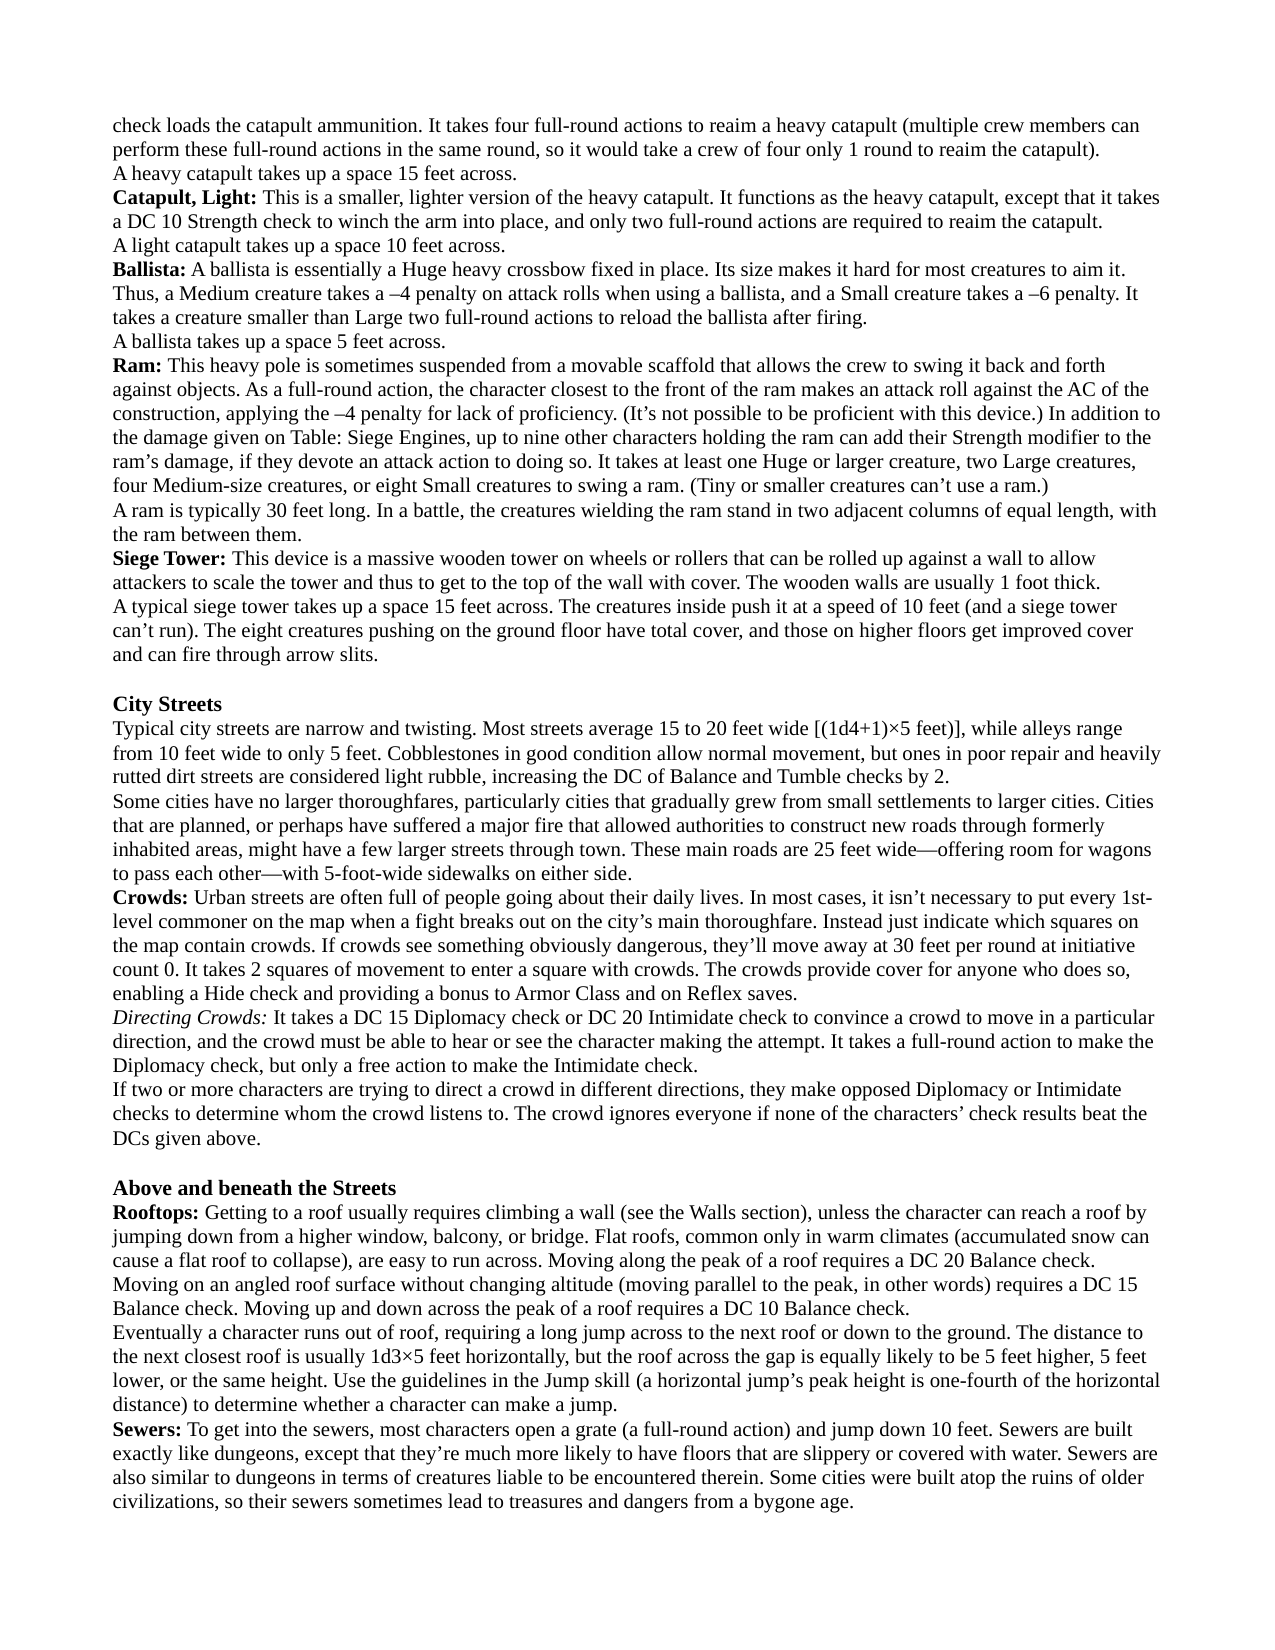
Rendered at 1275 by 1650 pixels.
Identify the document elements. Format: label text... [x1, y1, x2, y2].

subtitle Above and beneath the Streets [112, 1175, 1162, 1200]
text Ballista: A ballista is essentially a Huge heavy crossbow fixed in place. Its size makes it hard for most creatures to aim it. Thus, a Medium creature takes a –4 penalty on attack rolls when using a ballista, and a Small creature takes a –6 penalty. It takes a creature smaller than Large two full-round actions to reload the ballista after firing. [112, 257, 1162, 329]
subtitle City Streets [112, 691, 1162, 716]
text check loads the catapult ammunition. It takes four full-round actions to reaim a heavy catapult (multiple crew members can perform these full-round actions in the same round, so it would take a crew of four only 1 round to reaim the catapult). [112, 112, 1162, 161]
text Directing Crowds: It takes a DC 15 Diplomacy check or DC 20 Intimidate check to convince a crowd to move in a particular direction, and the crowd must be able to hear or see the character making the attempt. It takes a full-round action to make the Diplomacy check, but only a free action to make the Intimidate check. [112, 1005, 1162, 1077]
text Ram: This heavy pole is sometimes suspended from a movable scaffold that allows the crew to swing it back and forth against objects. As a full-round action, the character closest to the front of the ram makes an attack roll against the AC of the construction, applying the –4 penalty for lack of proficiency. (It’s not possible to be proficient with this device.) In addition to the damage given on Table: Siege Engines, up to nine other characters holding the ram can add their Strength modifier to the ram’s damage, if they devote an attack action to doing so. It takes at least one Huge or larger creature, two Large creatures, four Medium-size creatures, or eight Small creatures to swing a ram. (Tiny or smaller creatures can’t use a ram.) [112, 353, 1162, 497]
text Catapult, Light: This is a smaller, lighter version of the heavy catapult. It functions as the heavy catapult, except that it takes a DC 10 Strength check to winch the arm into place, and only two full-round actions are required to reaim the catapult. [112, 185, 1162, 233]
text If two or more characters are trying to direct a crowd in different directions, they make opposed Diplomacy or Intimidate checks to determine whom the crowd listens to. The crowd ignores everyone if none of the characters’ check results beat the DCs given above. [112, 1077, 1162, 1149]
text A ballista takes up a space 5 feet across. [112, 329, 1162, 353]
text Some cities have no larger thoroughfares, particularly cities that gradually grew from small settlements to larger cities. Cities that are planned, or perhaps have suffered a major fire that allowed authorities to construct new roads through formerly inhabited areas, might have a few larger streets through town. These main roads are 25 feet wide—offering room for wagons to pass each other—with 5-foot-wide sidewalks on either side. [112, 788, 1162, 885]
text A ram is typically 30 feet long. In a battle, the creatures wielding the ram stand in two adjacent columns of equal length, with the ram between them. [112, 497, 1162, 546]
text A typical siege tower takes up a space 15 feet across. The creatures inside push it at a speed of 10 feet (and a siege tower can’t run). The eight creatures pushing on the ground floor have total cover, and those on higher floors get improved cover and can fire through arrow slits. [112, 594, 1162, 666]
text Crowds: Urban streets are often full of people going about their daily lives. In most cases, it isn’t necessary to put every 1st-level commoner on the map when a fight breaks out on the city’s main thoroughfare. Instead just indicate which squares on the map contain crowds. If crowds see something obviously dangerous, they’ll move away at 30 feet per round at initiative count 0. It takes 2 squares of movement to enter a square with crowds. The crowds provide cover for anyone who does so, enabling a Hide check and providing a bonus to Armor Class and on Reflex saves. [112, 885, 1162, 1005]
text Rooftops: Getting to a roof usually requires climbing a wall (see the Walls section), unless the character can reach a roof by jumping down from a higher window, balcony, or bridge. Flat roofs, common only in warm climates (accumulated snow can cause a flat roof to collapse), are easy to run across. Moving along the peak of a roof requires a DC 20 Balance check. Moving on an angled roof surface without changing altitude (moving parallel to the peak, in other words) requires a DC 15 Balance check. Moving up and down across the peak of a roof requires a DC 10 Balance check. [112, 1200, 1162, 1320]
text Siege Tower: This device is a massive wooden tower on wheels or rollers that can be rolled up against a wall to allow attackers to scale the tower and thus to get to the top of the wall with cover. The wooden walls are usually 1 foot thick. [112, 546, 1162, 594]
text Sewers: To get into the sewers, most characters open a grate (a full-round action) and jump down 10 feet. Sewers are built exactly like dungeons, except that they’re much more likely to have floors that are slippery or covered with water. Sewers are also similar to dungeons in terms of creatures liable to be encountered therein. Some cities were built atop the ruins of older civilizations, so their sewers sometimes lead to treasures and dangers from a bygone age. [112, 1416, 1162, 1513]
text Eventually a character runs out of roof, requiring a long jump across to the next roof or down to the ground. The distance to the next closest roof is usually 1d3×5 feet horizontally, but the roof across the gap is equally likely to be 5 feet higher, 5 feet lower, or the same height. Use the guidelines in the Jump skill (a horizontal jump’s peak height is one-fourth of the horizontal distance) to determine whether a character can make a jump. [112, 1320, 1162, 1416]
text A light catapult takes up a space 10 feet across. [112, 233, 1162, 257]
text A heavy catapult takes up a space 15 feet across. [112, 161, 1162, 185]
text Typical city streets are narrow and twisting. Most streets average 15 to 20 feet wide [(1d4+1)×5 feet)], while alleys range from 10 feet wide to only 5 feet. Cobblestones in good condition allow normal movement, but ones in poor repair and heavily rutted dirt streets are considered light rubble, increasing the DC of Balance and Tumble checks by 2. [112, 716, 1162, 788]
